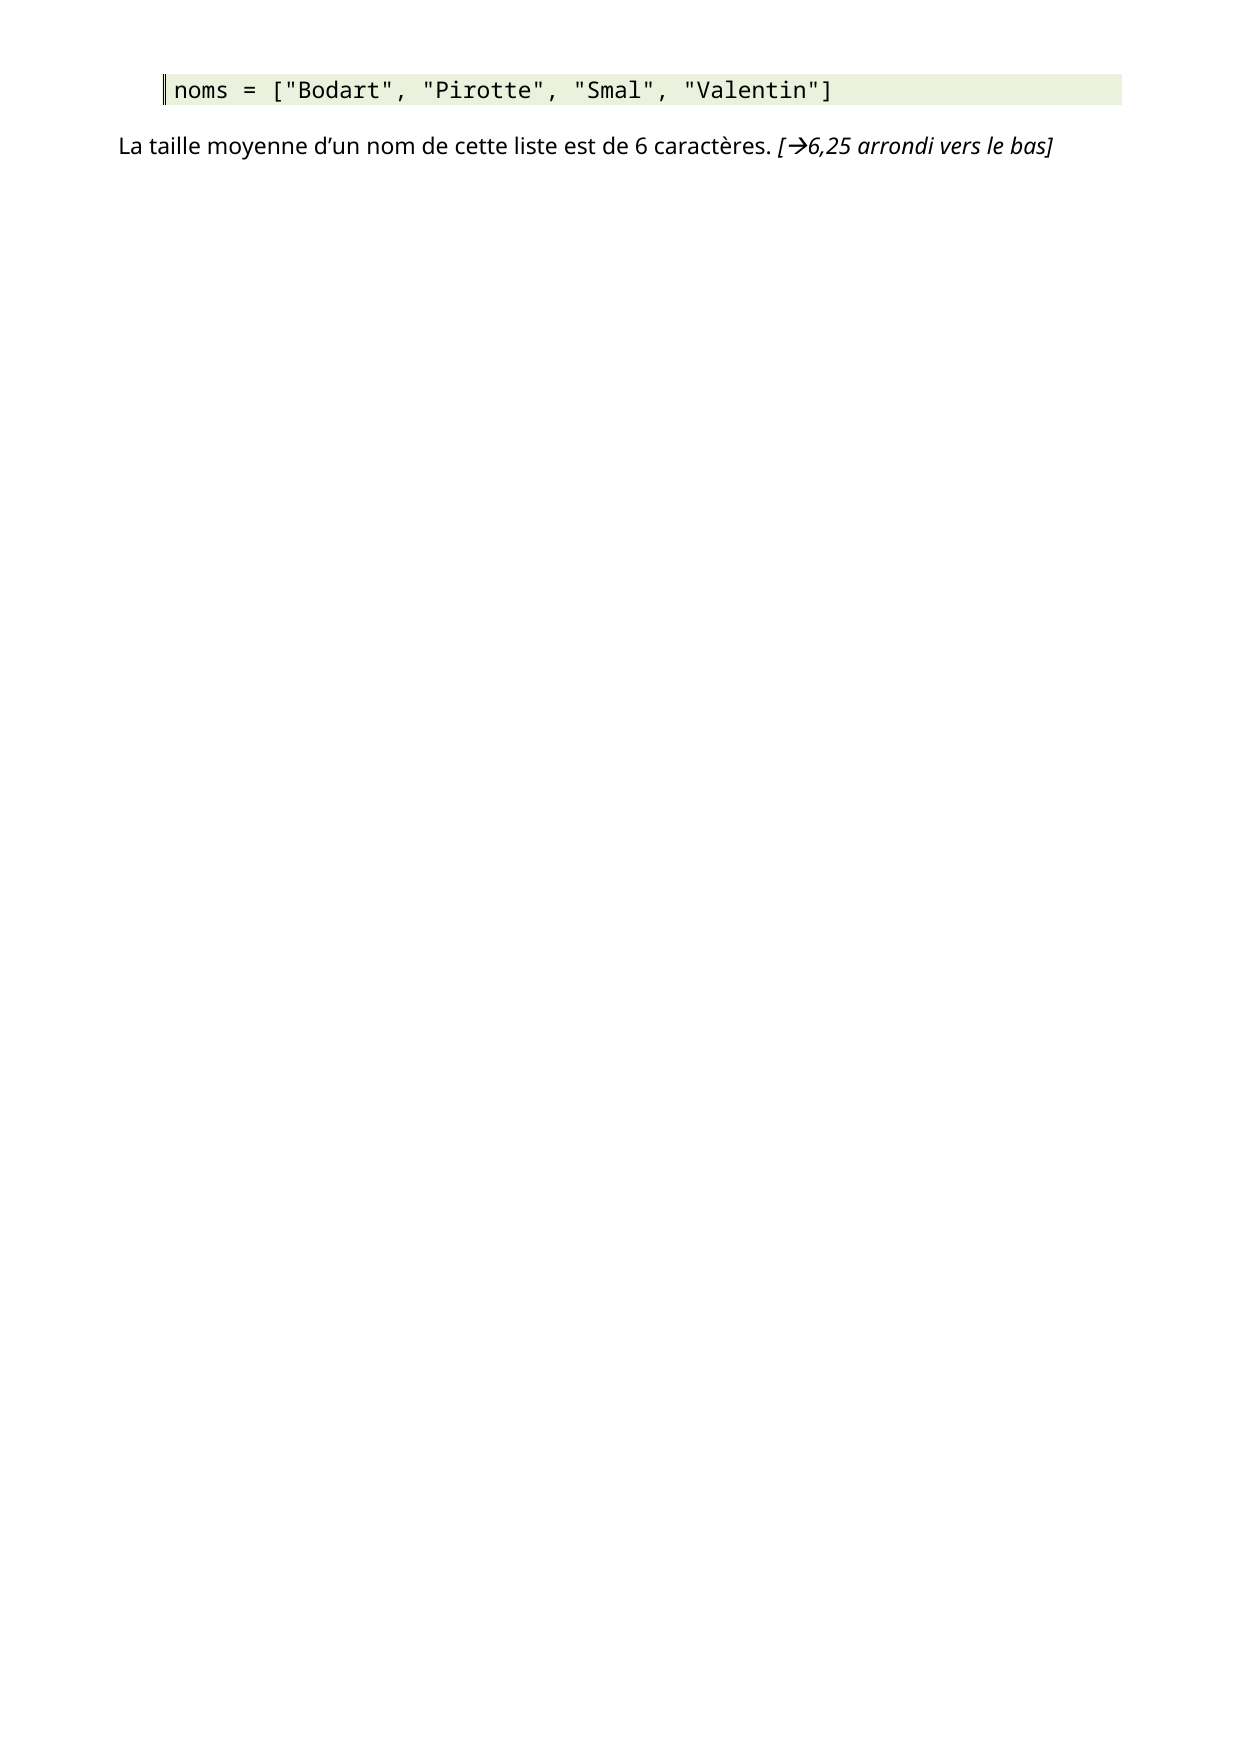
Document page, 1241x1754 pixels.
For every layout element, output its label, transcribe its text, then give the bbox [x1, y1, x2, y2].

text La taille moyenne d’un nom de cette liste est de 6 caractères. [6,25 arrondi vers le bas] [118, 130, 1122, 161]
text noms = ["Bodart", "Pirotte", "Smal", "Valentin"] [834, 74, 1122, 105]
